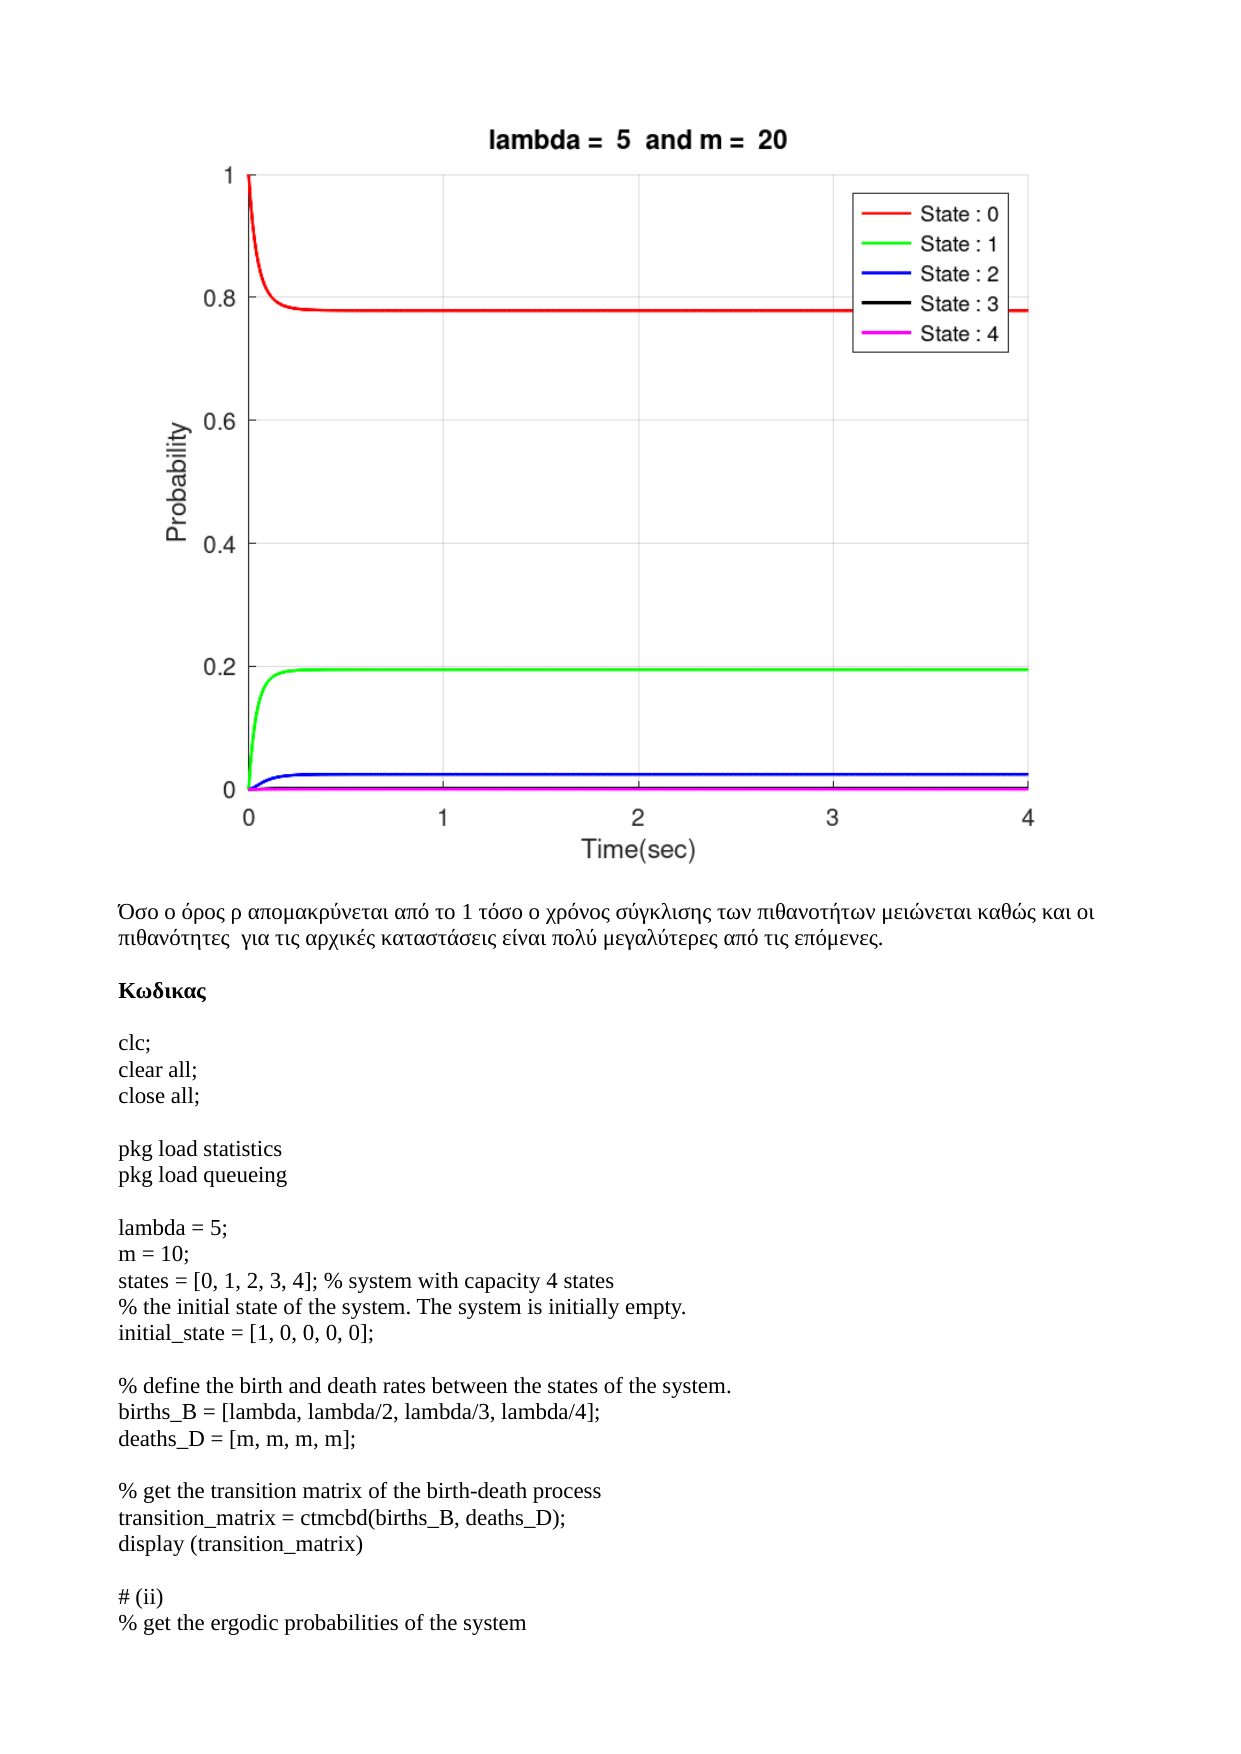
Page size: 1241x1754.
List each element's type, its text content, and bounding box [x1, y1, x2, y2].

text pkg load queueing [118, 1161, 1122, 1188]
text deaths_D = [m, m, m, m]; [118, 1425, 1122, 1451]
text # (ii) [118, 1583, 1122, 1609]
text Κωδικας [118, 977, 1122, 1003]
text % the initial state of the system. The system is initially empty. [118, 1293, 1122, 1319]
text close all; [118, 1082, 1122, 1108]
text births_B = [lambda, lambda/2, lambda/3, lambda/4]; [118, 1398, 1122, 1425]
picture [118, 118, 1123, 872]
text % get the ergodic probabilities of the system [118, 1609, 1122, 1636]
text initial_state = [1, 0, 0, 0, 0]; [118, 1319, 1122, 1346]
text lambda = 5; [118, 1214, 1122, 1240]
text % define the birth and death rates between the states of the system. [118, 1372, 1122, 1398]
text clear all; [118, 1056, 1122, 1082]
text Όσο ο όρος ρ απομακρύνεται από το 1 τόσο ο χρόνος σύγκλισης των πιθανοτήτων μειώνεται καθώς και οι πιθανότητες για τις αρχικές καταστάσεις είναι πολύ μεγαλύτερες από τις επόμενες. [118, 898, 1122, 950]
text clc; [118, 1029, 1122, 1056]
text pkg load statistics [118, 1135, 1122, 1161]
text m = 10; [118, 1240, 1122, 1267]
text % get the transition matrix of the birth-death process [118, 1477, 1122, 1504]
text states = [0, 1, 2, 3, 4]; % system with capacity 4 states [118, 1267, 1122, 1293]
text transition_matrix = ctmcbd(births_B, deaths_D); [118, 1504, 1122, 1530]
text display (transition_matrix) [118, 1530, 1122, 1557]
